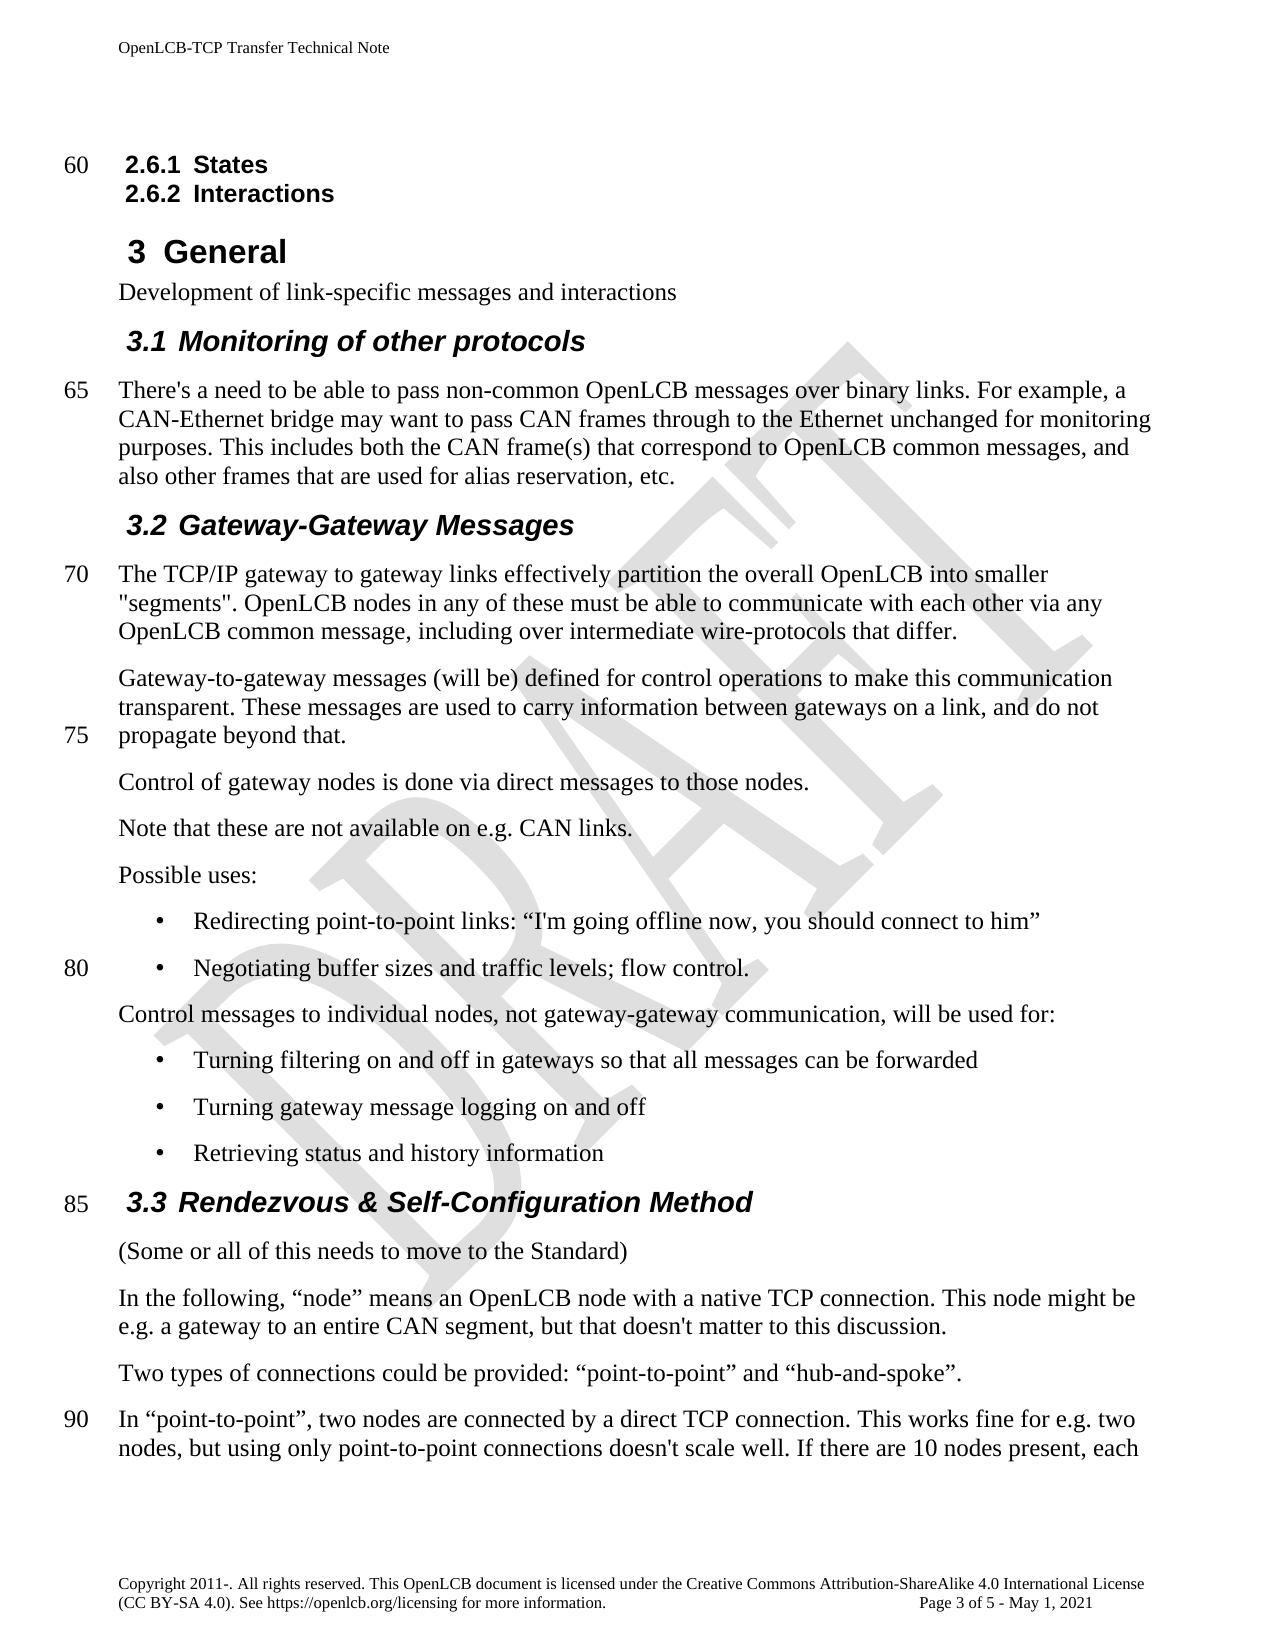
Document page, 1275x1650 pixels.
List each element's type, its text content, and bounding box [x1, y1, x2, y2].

list Turning gateway message logging on and off [484, 1092, 584, 1121]
text Gateway-to-gateway messages (will be) defined for control operations to make this communication transparent. These messages are used to carry information between gateways on a link, and do not propagate beyond that. [798, 663, 1157, 749]
list Turning filtering on and off in gateways so that all messages can be forwarded [446, 1046, 537, 1074]
list Turning filtering on and off in gateways so that all messages can be forwarded [156, 1046, 227, 1074]
subtitle Rendezvous & Self-Configuration Method [381, 1185, 494, 1218]
text Control messages to individual nodes, not gateway-gateway communication, will be used for: [712, 999, 1157, 1028]
text There's a need to be able to pass non-common OpenLCB messages over binary links. For example, a CAN-Ethernet bridge may want to pass CAN frames through to the Ethernet unchanged for monitoring purposes. This includes both the CAN frame(s) that correspond to OpenLCB common messages, and also other frames that are used for alias reservation, etc. [815, 375, 1157, 490]
list Redirecting point-to-point links: “I'm going offline now, you should connect to him” [156, 906, 398, 935]
subtitle Rendezvous & Self-Configuration Method [118, 1185, 371, 1218]
text Note that these are not available on e.g. CAN links. [898, 813, 1157, 842]
text (Some or all of this needs to move to the Standard) [118, 1236, 418, 1265]
list Retrieving status and history information [334, 1138, 490, 1167]
subtitle Gateway-Gateway Messages [118, 508, 680, 541]
list Turning filtering on and off in gateways so that all messages can be forwarded [242, 1046, 427, 1074]
text Possible uses: [118, 860, 327, 888]
text Note that these are not available on e.g. CAN links. [624, 813, 696, 842]
subtitle Rendezvous & Self-Configuration Method [515, 1185, 1157, 1218]
list Turning gateway message logging on and off [156, 1092, 274, 1121]
text There's a need to be able to pass non-common OpenLCB messages over binary links. For example, a CAN-Ethernet bridge may want to pass CAN frames through to the Ethernet unchanged for monitoring purposes. This includes both the CAN frame(s) that correspond to OpenLCB common messages, and also other frames that are used for alias reservation, etc. [118, 375, 813, 490]
list Negotiating buffer sizes and traffic levels; flow control. [327, 953, 444, 981]
text The TCP/IP gateway to gateway links effectively partition the overall OpenLCB into smaller "segments". OpenLCB nodes in any of these must be able to communicate with each other via any OpenLCB common message, including over intermediate wire-protocols that differ. [963, 559, 1157, 645]
list Negotiating buffer sizes and traffic levels; flow control. [721, 953, 1157, 981]
text Control of gateway nodes is done via direct messages to those nodes. [592, 767, 682, 796]
list Turning gateway message logging on and off [288, 1092, 466, 1121]
text Control of gateway nodes is done via direct messages to those nodes. [696, 767, 856, 796]
text The TCP/IP gateway to gateway links effectively partition the overall OpenLCB into smaller "segments". OpenLCB nodes in any of these must be able to communicate with each other via any OpenLCB common message, including over intermediate wire-protocols that differ. [665, 559, 1006, 645]
text Control messages to individual nodes, not gateway-gateway communication, will be used for: [216, 999, 380, 1028]
subtitle General [118, 232, 1157, 271]
text Gateway-to-gateway messages (will be) defined for control operations to make this communication transparent. These messages are used to carry information between gateways on a link, and do not propagate beyond that. [118, 663, 559, 749]
text [852, 860, 1157, 888]
text In the following, “node” means an OpenLCB node with a native TCP connection. This node might be e.g. a gateway to an entire CAN segment, but that doesn't matter to this discussion. [118, 1283, 1157, 1340]
subtitle [745, 508, 902, 541]
subtitle Monitoring of other protocols [118, 324, 1157, 357]
text (Some or all of this needs to move to the Standard) [476, 1236, 1157, 1265]
list Turning gateway message logging on and off [619, 1092, 1157, 1121]
list Redirecting point-to-point links: “I'm going offline now, you should connect to him” [539, 906, 687, 935]
text Control messages to individual nodes, not gateway-gateway communication, will be used for: [397, 999, 491, 1028]
text Gateway-to-gateway messages (will be) defined for control operations to make this communication transparent. These messages are used to carry information between gateways on a link, and do not propagate beyond that. [543, 663, 809, 749]
text Development of link-specific messages and interactions [118, 277, 1157, 306]
text Note that these are not available on e.g. CAN links. [118, 813, 375, 842]
text The TCP/IP gateway to gateway links effectively partition the overall OpenLCB into smaller "segments". OpenLCB nodes in any of these must be able to communicate with each other via any OpenLCB common message, including over intermediate wire-protocols that differ. [118, 559, 705, 645]
list Redirecting point-to-point links: “I'm going offline now, you should connect to him” [412, 906, 515, 935]
text Control of gateway nodes is done via direct messages to those nodes. [118, 767, 592, 796]
text Two types of connections could be provided: “point-to-point” and “hub-and-spoke”. [118, 1358, 1157, 1387]
list Negotiating buffer sizes and traffic levels; flow control. [559, 953, 719, 981]
text Note that these are not available on e.g. CAN links. [463, 813, 623, 842]
list Retrieving status and history information [511, 1138, 1157, 1167]
list Redirecting point-to-point links: “I'm going offline now, you should connect to him” [689, 906, 1157, 935]
text Control messages to individual nodes, not gateway-gateway communication, will be used for: [118, 999, 188, 1028]
text Note that these are not available on e.g. CAN links. [764, 813, 882, 842]
subtitle [687, 509, 760, 541]
text [512, 860, 655, 888]
text [366, 860, 496, 888]
list Retrieving status and history information [156, 1138, 320, 1167]
text Control messages to individual nodes, not gateway-gateway communication, will be used for: [505, 999, 637, 1028]
list Negotiating buffer sizes and traffic levels; flow control. [156, 953, 240, 981]
subtitle Interactions [118, 179, 1157, 207]
list Turning filtering on and off in gateways so that all messages can be forwarded [552, 1046, 1157, 1074]
subtitle [912, 508, 1157, 541]
text Control of gateway nodes is done via direct messages to those nodes. [870, 767, 1157, 796]
text In “point-to-point”, two nodes are connected by a direct TCP connection. This works fine for e.g. two nodes, but using only point-to-point connections doesn't scale well. If there are 10 nodes present, each [118, 1404, 1157, 1462]
subtitle States [118, 150, 1157, 179]
text [670, 860, 814, 888]
